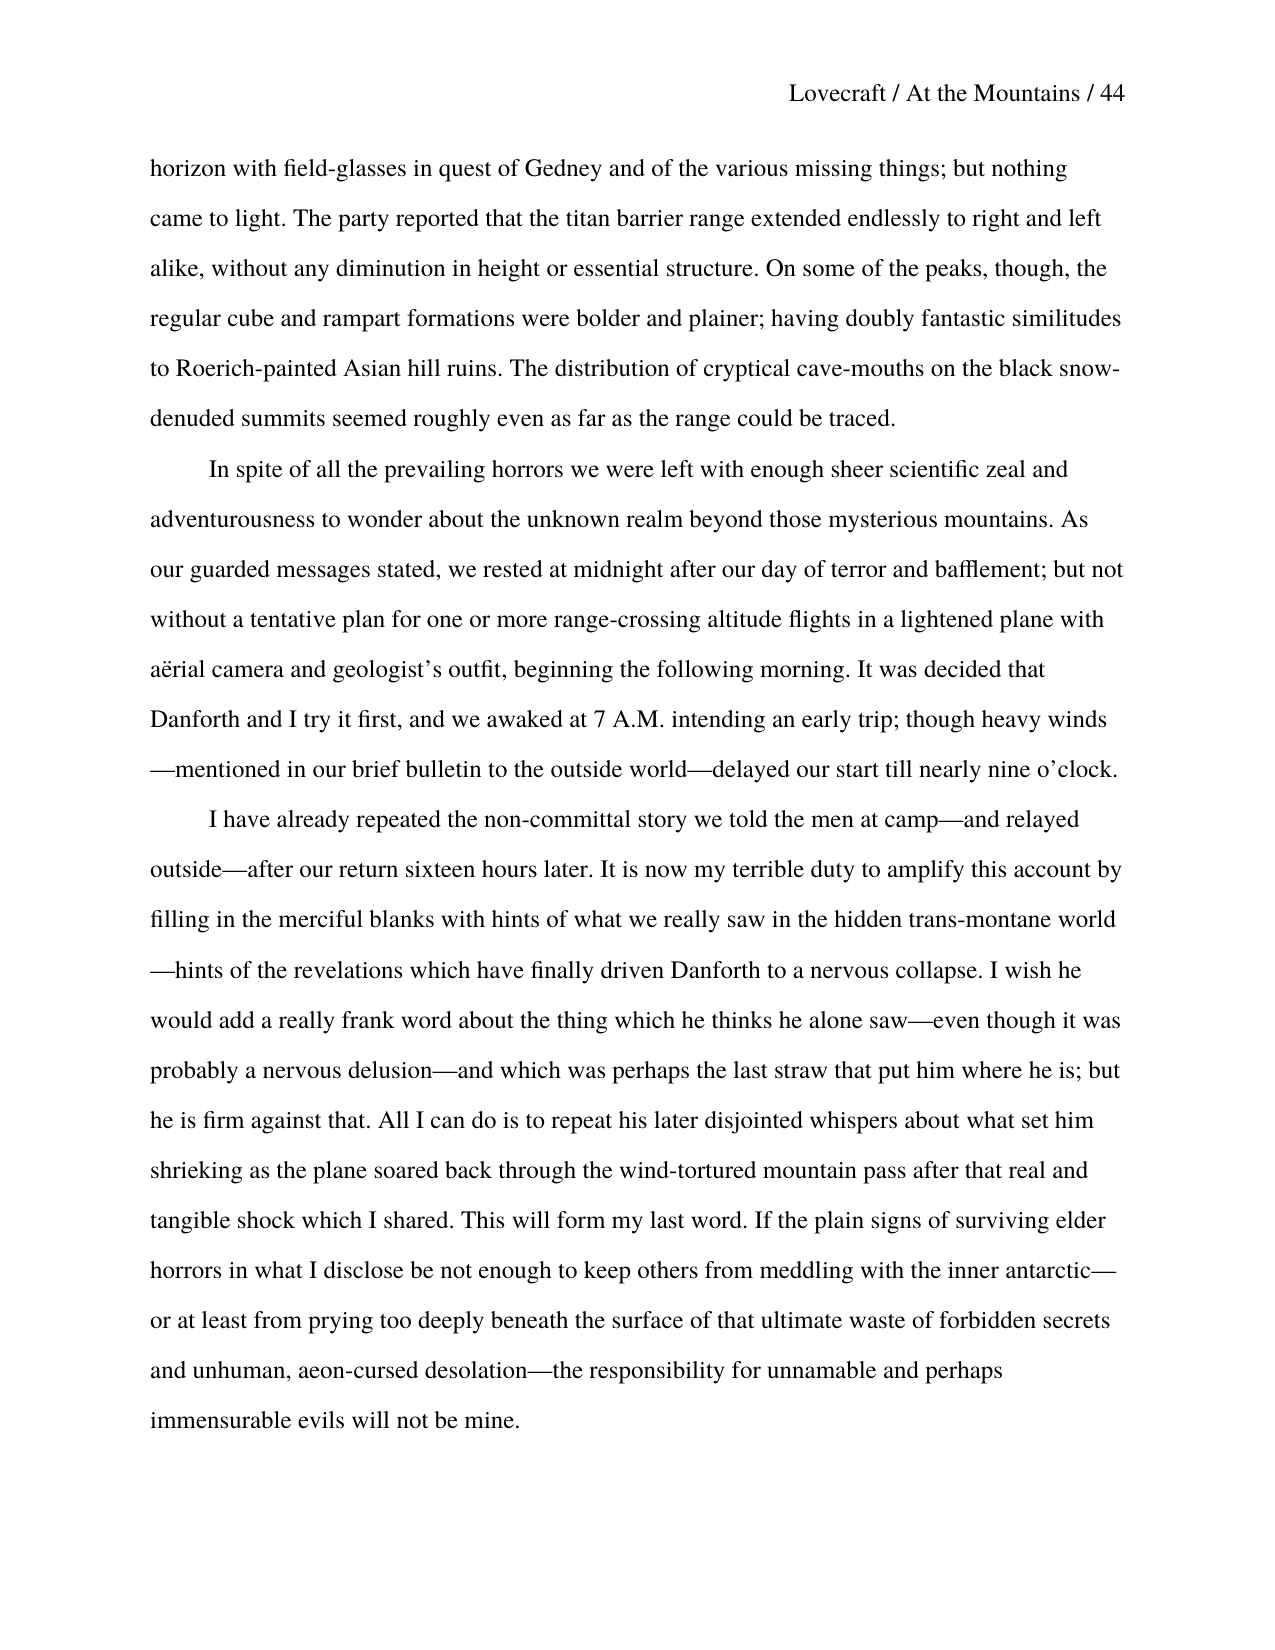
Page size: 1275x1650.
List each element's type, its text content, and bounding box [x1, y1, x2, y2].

text horizon with field-glasses in quest of Gedney and of the various missing things; but nothing came to light. The party reported that the titan barrier range extended endlessly to right and left alike, without any diminution in height or essential structure. On some of the peaks, though, the regular cube and rampart formations were bolder and plainer; having doubly fantastic similitudes to Roerich-painted Asian hill ruins. The distribution of cryptical cave-mouths on the black snow-denuded summits seemed roughly even as far as the range could be traced. [150, 150, 1125, 434]
text In spite of all the prevailing horrors we were left with enough sheer scientific zeal and adventurousness to wonder about the unknown realm beyond those mysterious mountains. As our guarded messages stated, we rested at midnight after our day of terror and bafflement; but not without a tentative plan for one or more range-crossing altitude flights in a lightened plane with aërial camera and geologist’s outfit, beginning the following morning. It was decided that Danforth and I try it first, and we awaked at 7 A.M. intending an early trip; though heavy winds—mentioned in our brief bulletin to the outside world—delayed our start till nearly nine o’clock. [150, 451, 1125, 785]
text I have already repeated the non-committal story we told the men at camp—and relayed outside—after our return sixteen hours later. It is now my terrible duty to amplify this account by filling in the merciful blanks with hints of what we really saw in the hidden trans-montane world—hints of the revelations which have finally driven Danforth to a nervous collapse. I wish he would add a really frank word about the thing which he thinks he alone saw—even though it was probably a nervous delusion—and which was perhaps the last straw that put him where he is; but he is firm against that. All I can do is to repeat his later disjointed whispers about what set him shrieking as the plane soared back through the wind-tortured mountain pass after that real and tangible shock which I shared. This will form my last word. If the plain signs of surviving elder horrors in what I disclose be not enough to keep others from meddling with the inner antarctic—or at least from prying too deeply beneath the surface of that ultimate waste of forbidden secrets and unhuman, aeon-cursed desolation—the responsibility for unnamable and perhaps immensurable evils will not be mine. [150, 801, 1125, 1436]
